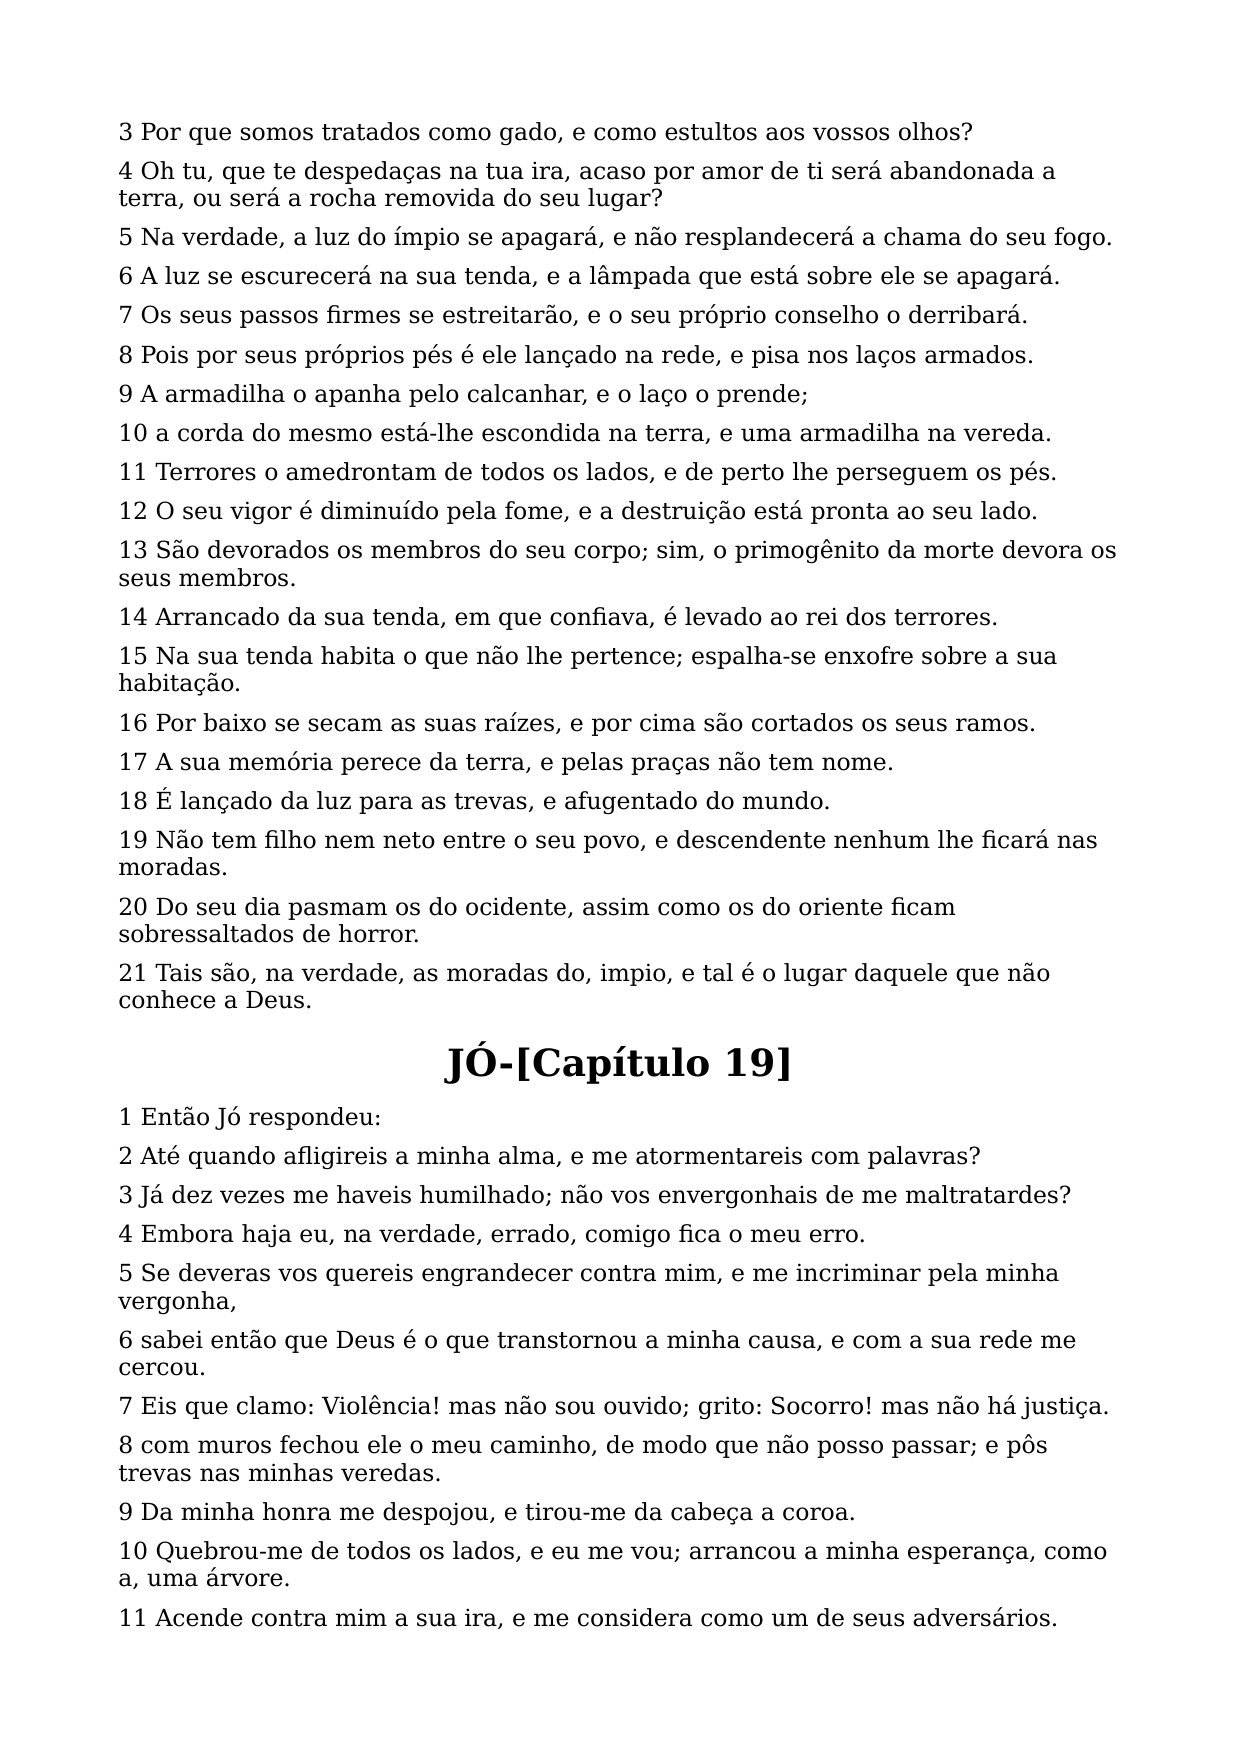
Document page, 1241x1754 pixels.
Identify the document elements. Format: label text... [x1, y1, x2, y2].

text 8 Pois por seus próprios pés é ele lançado na rede, e pisa nos laços armados. [118, 341, 1122, 368]
text 10 a corda do mesmo está-lhe escondida na terra, e uma armadilha na vereda. [118, 419, 1122, 447]
text 11 Acende contra mim a sua ira, e me considera como um de seus adversários. [118, 1604, 1122, 1632]
text 19 Não tem filho nem neto entre o seu povo, e descendente nenhum lhe ficará nas moradas. [118, 827, 1122, 881]
text 16 Por baixo se secam as suas raízes, e por cima são cortados os seus ramos. [118, 709, 1122, 736]
text 2 Até quando afligireis a minha alma, e me atormentareis com palavras? [118, 1143, 1122, 1170]
text 7 Eis que clamo: Violência! mas não sou ouvido; grito: Socorro! mas não há justiça. [118, 1393, 1122, 1420]
text 10 Quebrou-me de todos os lados, e eu me vou; arrancou a minha esperança, como a, uma árvore. [118, 1538, 1122, 1592]
subtitle JÓ-[Capítulo 19] [118, 1041, 1122, 1085]
text 13 São devorados os membros do seu corpo; sim, o primogênito da morte devora os seus membros. [118, 537, 1122, 592]
text 15 Na sua tenda habita o que não lhe pertence; espalha-se enxofre sobre a sua habitação. [118, 643, 1122, 697]
text 14 Arrancado da sua tenda, em que confiava, é levado ao rei dos terrores. [118, 603, 1122, 631]
text 9 A armadilha o apanha pelo calcanhar, e o laço o prende; [118, 380, 1122, 408]
text 12 O seu vigor é diminuído pela fome, e a destruição está pronta ao seu lado. [118, 498, 1122, 525]
text 4 Embora haja eu, na verdade, errado, comigo fica o meu erro. [118, 1221, 1122, 1248]
text 1 Então Jó respondeu: [118, 1103, 1122, 1131]
text 6 A luz se escurecerá na sua tenda, e a lâmpada que está sobre ele se apagará. [118, 263, 1122, 290]
text 21 Tais são, na verdade, as moradas do, impio, e tal é o lugar daquele que não conhece a Deus. [118, 959, 1122, 1014]
text 7 Os seus passos firmes se estreitarão, e o seu próprio conselho o derribará. [118, 302, 1122, 329]
text 17 A sua memória perece da terra, e pelas praças não tem nome. [118, 748, 1122, 776]
text 5 Se deveras vos quereis engrandecer contra mim, e me incriminar pela minha vergonha, [118, 1260, 1122, 1315]
text 3 Por que somos tratados como gado, e como estultos aos vossos olhos? [118, 118, 1122, 145]
text 9 Da minha honra me despojou, e tirou-me da cabeça a coroa. [118, 1499, 1122, 1526]
text 20 Do seu dia pasmam os do ocidente, assim como os do oriente ficam sobressaltados de horror. [118, 893, 1122, 948]
text 6 sabei então que Deus é o que transtornou a minha causa, e com a sua rede me cercou. [118, 1327, 1122, 1381]
text 5 Na verdade, a luz do ímpio se apagará, e não resplandecerá a chama do seu fogo. [118, 224, 1122, 251]
text 18 É lançado da luz para as trevas, e afugentado do mundo. [118, 787, 1122, 815]
text 11 Terrores o amedrontam de todos os lados, e de perto lhe perseguem os pés. [118, 459, 1122, 486]
text 8 com muros fechou ele o meu caminho, de modo que não posso passar; e pôs trevas nas minhas veredas. [118, 1432, 1122, 1487]
text 4 Oh tu, que te despedaças na tua ira, acaso por amor de ti será abandonada a terra, ou será a rocha removida do seu lugar? [118, 157, 1122, 212]
text 3 Já dez vezes me haveis humilhado; não vos envergonhais de me maltratardes? [118, 1182, 1122, 1209]
